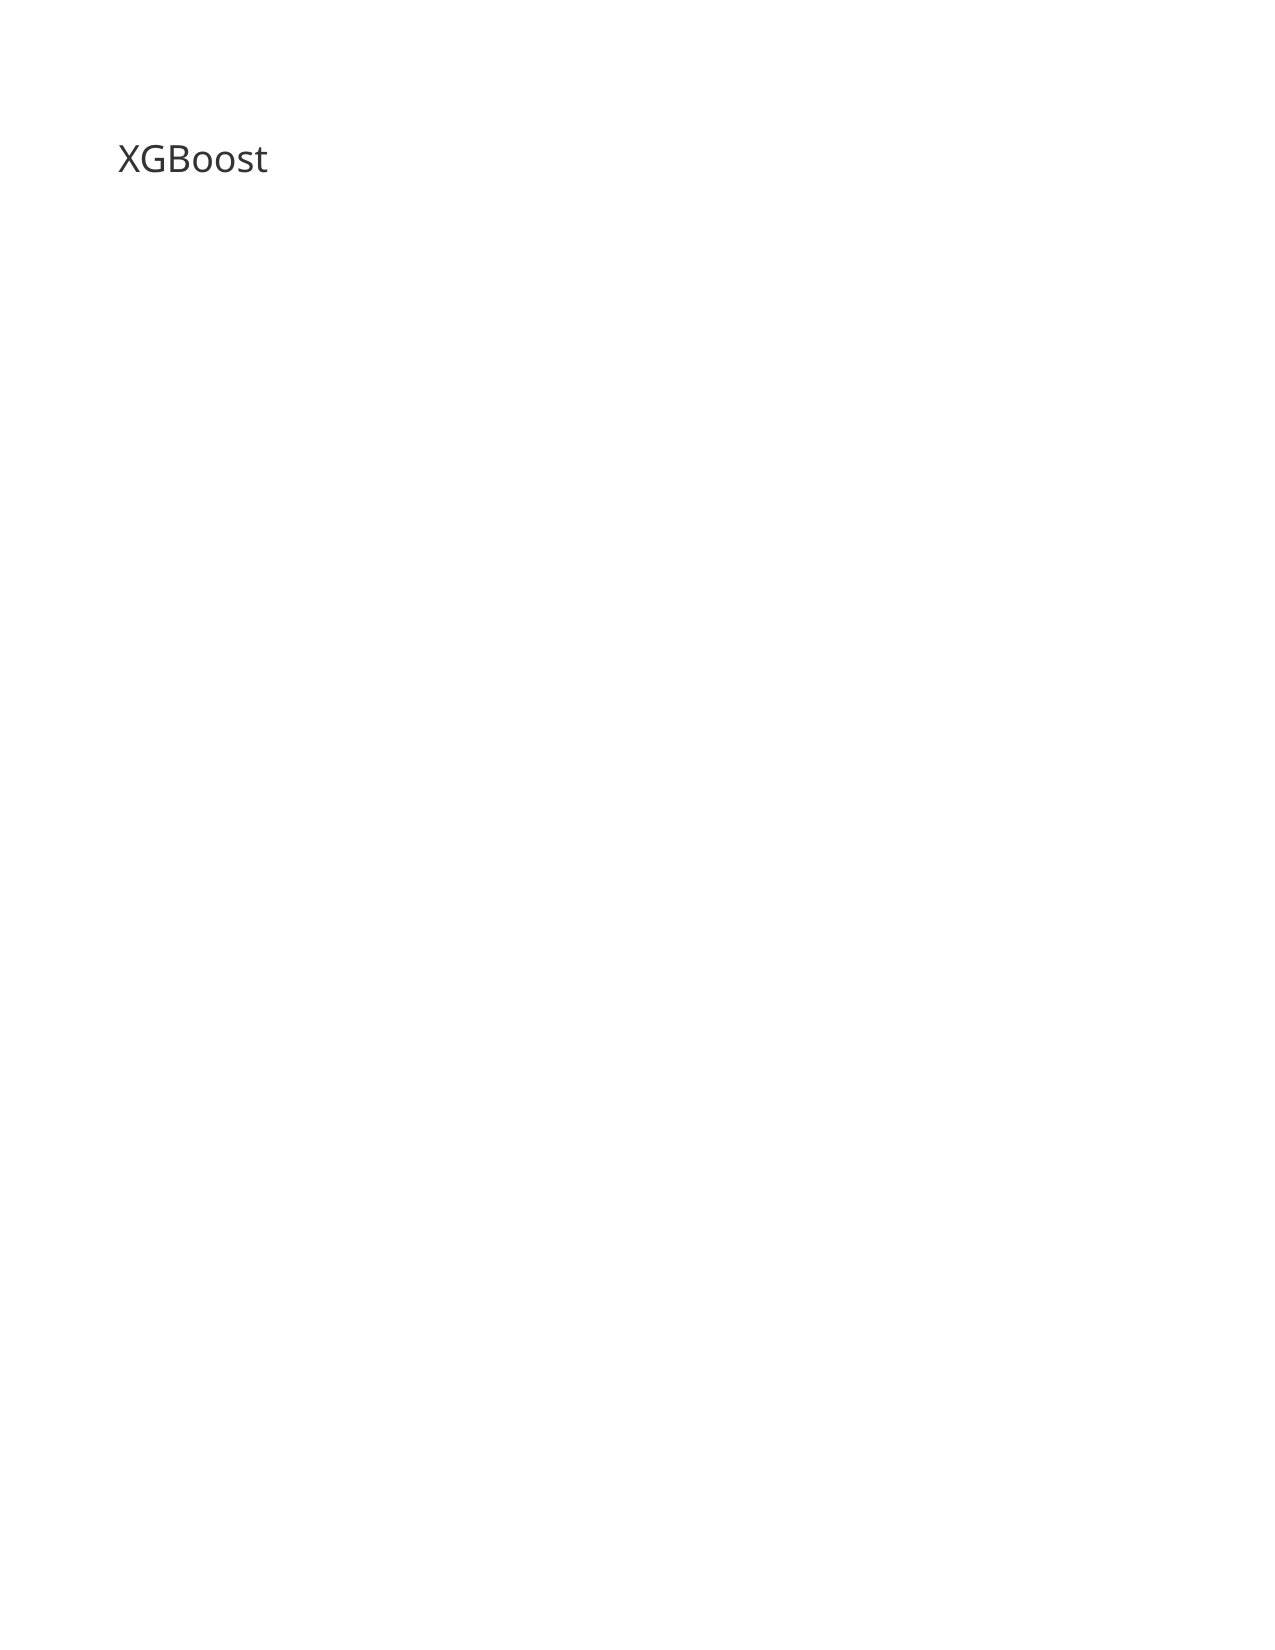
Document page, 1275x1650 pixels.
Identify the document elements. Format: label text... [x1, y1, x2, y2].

subtitle XGBoost [118, 133, 1157, 184]
